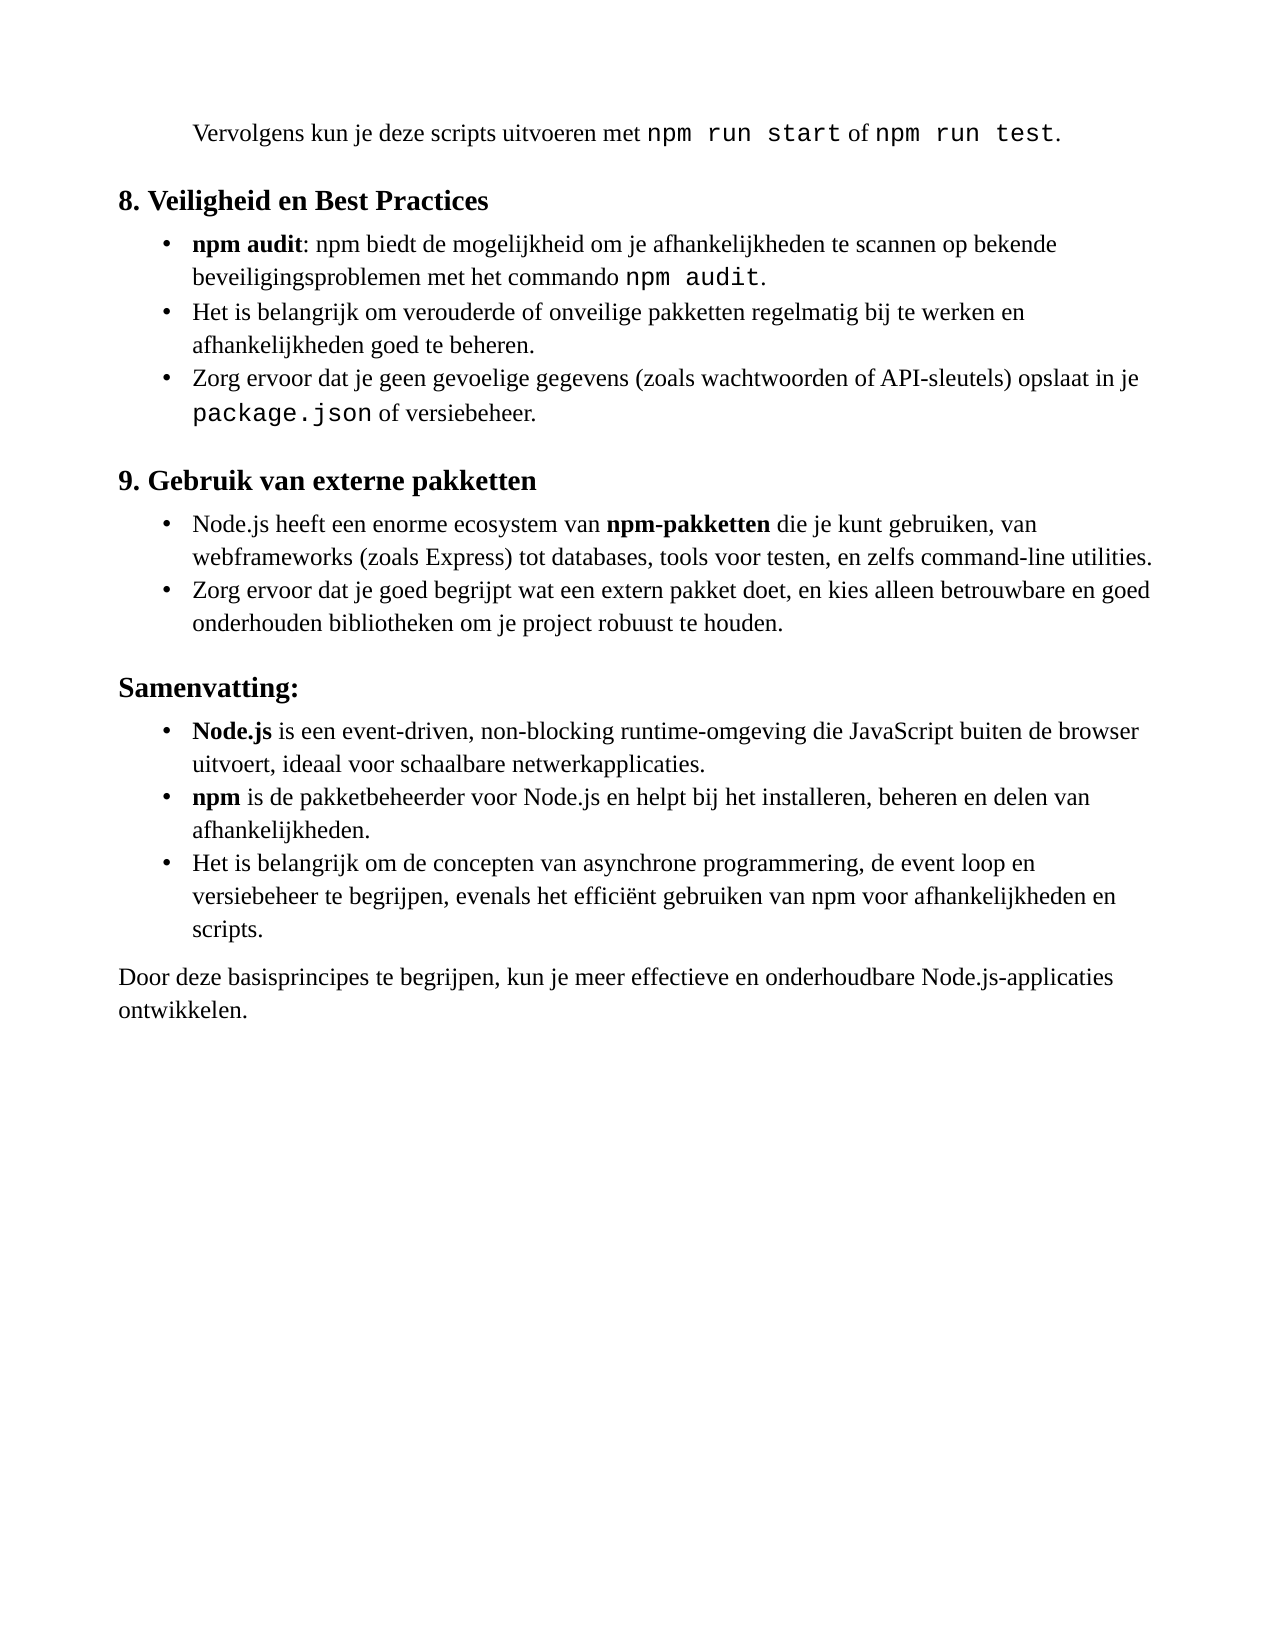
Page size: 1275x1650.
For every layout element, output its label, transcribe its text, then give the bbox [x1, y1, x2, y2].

list Node.js heeft een enorme ecosystem van npm-pakketten die je kunt gebruiken, van webframeworks (zoals Express) tot databases, tools voor testen, en zelfs command-line utilities. [162, 509, 1157, 571]
list npm is de pakketbeheerder voor Node.js en helpt bij het installeren, beheren en delen van afhankelijkheden. [162, 782, 1157, 844]
text Door deze basisprincipes te begrijpen, kun je meer effectieve en onderhoudbare Node.js-applicaties ontwikkelen. [118, 962, 1157, 1024]
list Vervolgens kun je deze scripts uitvoeren met npm run start of npm run test. [162, 118, 1157, 149]
list npm audit: npm biedt de mogelijkheid om je afhankelijkheden te scannen op bekende beveiligingsproblemen met het commando npm audit. [162, 229, 1157, 293]
list Het is belangrijk om de concepten van asynchrone programmering, de event loop en versiebeheer te begrijpen, evenals het efficiënt gebruiken van npm voor afhankelijkheden en scripts. [162, 848, 1157, 943]
subtitle 8. Veiligheid en Best Practices [118, 183, 1157, 216]
list Node.js is een event-driven, non-blocking runtime-omgeving die JavaScript buiten de browser uitvoert, ideaal voor schaalbare netwerkapplicaties. [162, 716, 1157, 778]
list Zorg ervoor dat je geen gevoelige gegevens (zoals wachtwoorden of API-sleutels) opslaat in je package.json of versiebeheer. [162, 363, 1157, 429]
list Het is belangrijk om verouderde of onveilige pakketten regelmatig bij te werken en afhankelijkheden goed te beheren. [162, 297, 1157, 359]
subtitle Samenvatting: [118, 670, 1157, 704]
subtitle 9. Gebruik van externe pakketten [118, 463, 1157, 496]
list Zorg ervoor dat je goed begrijpt wat een extern pakket doet, en kies alleen betrouwbare en goed onderhouden bibliotheken om je project robuust te houden. [162, 575, 1157, 637]
